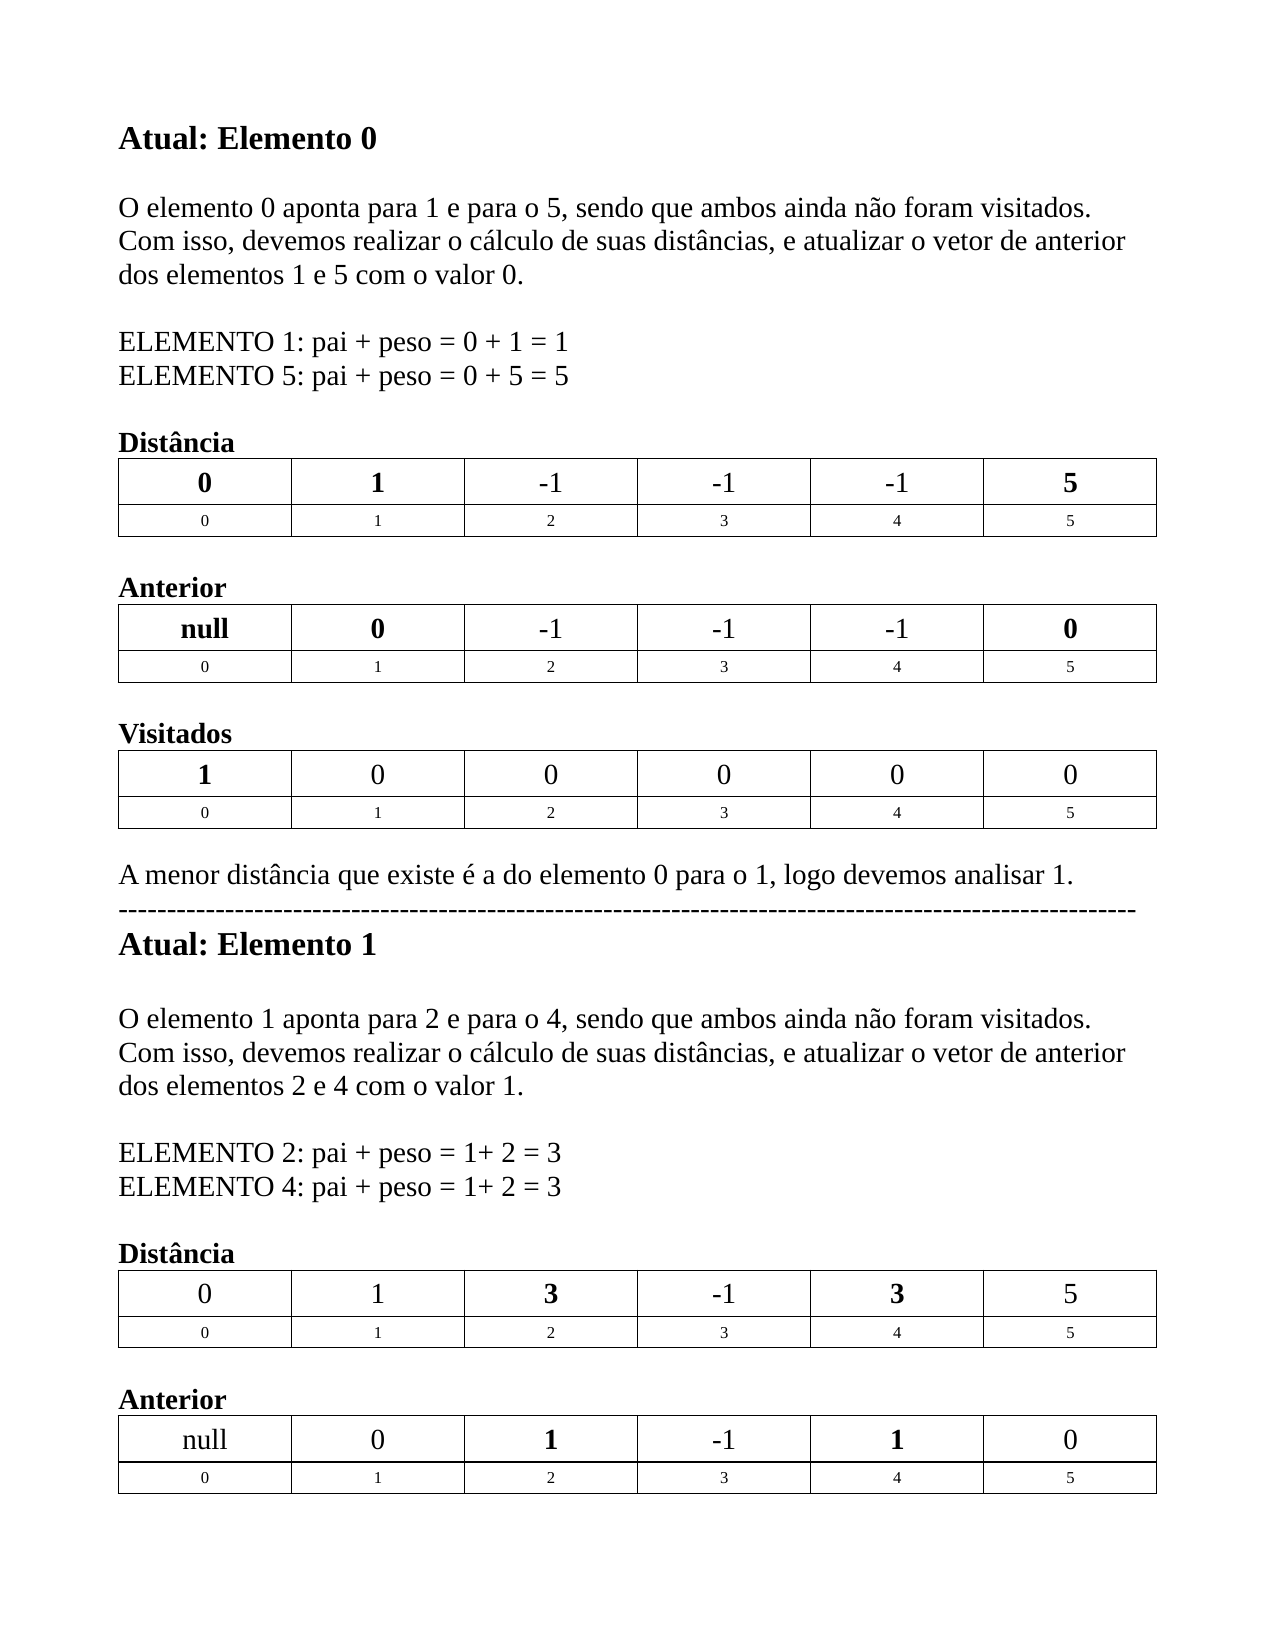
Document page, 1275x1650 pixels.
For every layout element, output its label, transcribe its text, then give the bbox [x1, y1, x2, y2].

table_header 0 [984, 751, 1156, 796]
table_cell 2 [465, 797, 637, 828]
table_header 0 [292, 751, 464, 796]
table_header 1 [465, 1416, 637, 1461]
table_cell 4 [811, 505, 983, 536]
table_header 5 [984, 459, 1156, 504]
table_cell 3 [638, 505, 810, 536]
table_header -1 [638, 1416, 810, 1461]
table_header null [119, 1416, 291, 1461]
table_cell 0 [119, 797, 291, 828]
table_cell 4 [811, 1463, 983, 1493]
text ELEMENTO 1: pai + peso = 0 + 1 = 1 [118, 324, 1157, 358]
table_cell 5 [984, 651, 1156, 682]
table_cell 2 [465, 1317, 637, 1347]
text O elemento 1 aponta para 2 e para o 4, sendo que ambos ainda não foram visitados. [118, 1001, 1157, 1035]
table_header -1 [638, 1271, 810, 1316]
text Com isso, devemos realizar o cálculo de suas distâncias, e atualizar o vetor de anterior dos elementos 2 e 4 com o valor 1. [118, 1035, 1157, 1102]
text Distância [118, 1236, 1157, 1269]
table_cell 5 [984, 1463, 1156, 1493]
text Com isso, devemos realizar o cálculo de suas distâncias, e atualizar o vetor de anterior dos elementos 1 e 5 com o valor 0. [118, 223, 1157, 291]
table_cell 5 [984, 1317, 1156, 1347]
table_header -1 [465, 459, 637, 504]
table_cell 5 [984, 797, 1156, 828]
table_header 1 [292, 459, 464, 504]
table_header -1 [465, 605, 637, 650]
text ---------------------------------------------------------------------------------------------------------Atual: Elemento 1 [118, 891, 1157, 963]
table_cell 1 [292, 1463, 464, 1493]
table_header 3 [465, 1271, 637, 1316]
table_cell 1 [292, 505, 464, 536]
table_header 1 [119, 751, 291, 796]
table_header 0 [984, 1416, 1156, 1461]
text ELEMENTO 4: pai + peso = 1+ 2 = 3 [118, 1169, 1157, 1202]
text Anterior [118, 1382, 1157, 1415]
table_cell 1 [292, 651, 464, 682]
table_cell 0 [119, 505, 291, 536]
table_header 0 [119, 1271, 291, 1316]
text Distância [118, 425, 1157, 458]
table_cell 4 [811, 797, 983, 828]
text A menor distância que existe é a do elemento 0 para o 1, logo devemos analisar 1. [118, 857, 1157, 891]
table_cell 4 [811, 651, 983, 682]
table_header 0 [984, 605, 1156, 650]
text ELEMENTO 5: pai + peso = 0 + 5 = 5 [118, 358, 1157, 391]
table_header 0 [292, 605, 464, 650]
text Atual: Elemento 0 [118, 118, 1157, 156]
table_header -1 [811, 459, 983, 504]
table_header 0 [638, 751, 810, 796]
table_cell 1 [292, 797, 464, 828]
text ELEMENTO 2: pai + peso = 1+ 2 = 3 [118, 1135, 1157, 1169]
table_header 5 [984, 1271, 1156, 1316]
table_header 0 [119, 459, 291, 504]
table_header -1 [638, 605, 810, 650]
table_cell 4 [811, 1317, 983, 1347]
table_header 0 [292, 1416, 464, 1461]
table_cell 3 [638, 1463, 810, 1493]
table_header 0 [811, 751, 983, 796]
table_header 1 [811, 1416, 983, 1461]
text Anterior [118, 571, 1157, 604]
table_cell 5 [984, 505, 1156, 536]
table_cell 1 [292, 1317, 464, 1347]
table_header 0 [465, 751, 637, 796]
table_cell 0 [119, 1317, 291, 1347]
table_header 1 [292, 1271, 464, 1316]
text Visitados [118, 716, 1157, 750]
table_cell 3 [638, 651, 810, 682]
table_cell 2 [465, 1463, 637, 1493]
table_header 3 [811, 1271, 983, 1316]
table_header null [119, 605, 291, 650]
table_header -1 [811, 605, 983, 650]
table_cell 0 [119, 1463, 291, 1493]
table_cell 2 [465, 505, 637, 536]
table_cell 3 [638, 797, 810, 828]
table_header -1 [638, 459, 810, 504]
table_cell 3 [638, 1317, 810, 1347]
table_cell 0 [119, 651, 291, 682]
table_cell 2 [465, 651, 637, 682]
text O elemento 0 aponta para 1 e para o 5, sendo que ambos ainda não foram visitados. [118, 190, 1157, 223]
